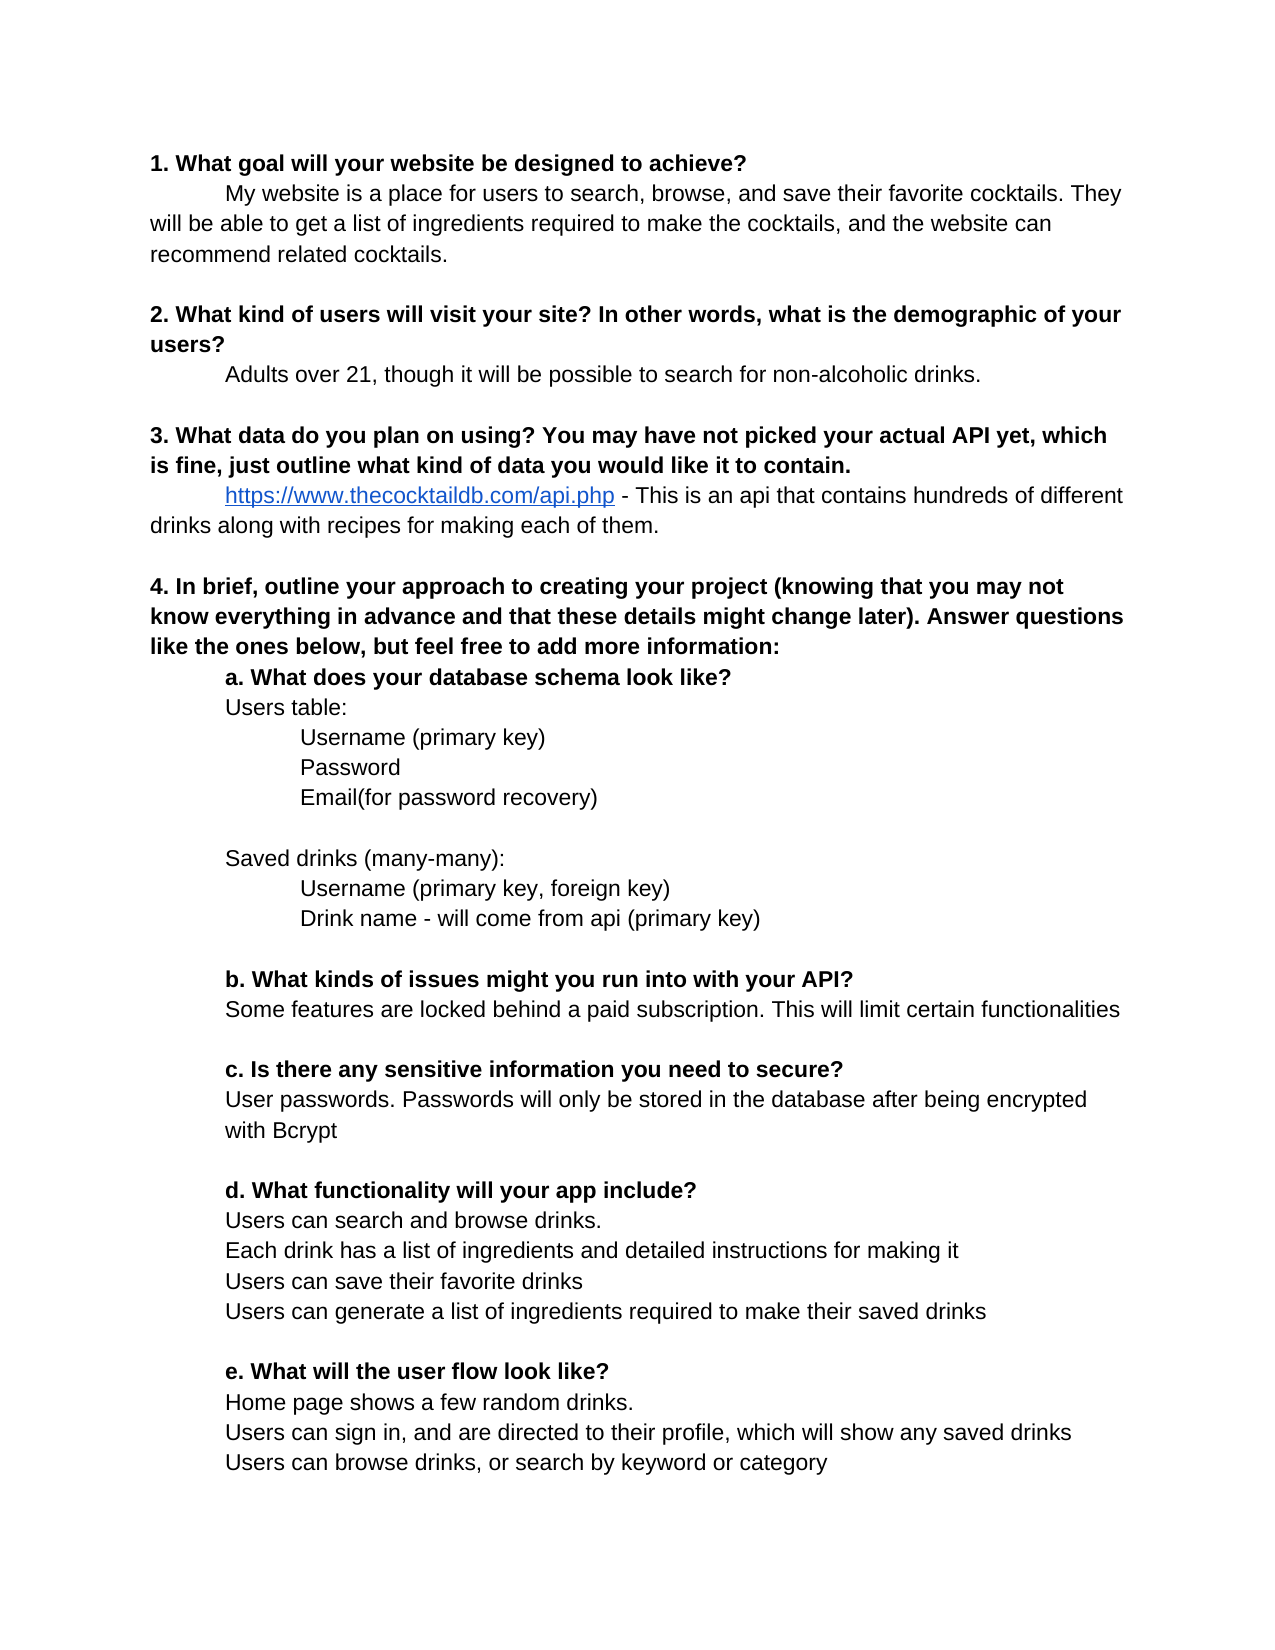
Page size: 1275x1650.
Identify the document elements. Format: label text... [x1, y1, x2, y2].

text My website is a place for users to search, browse, and save their favorite cocktails. They will be able to get a list of ingredients required to make the cocktails, and the website can recommend related cocktails. [150, 180, 1125, 267]
text e. What will the user flow look like? [225, 1358, 1125, 1385]
text Users can generate a list of ingredients required to make their saved drinks [225, 1298, 1125, 1324]
text Username (primary key, foreign key) [150, 875, 1125, 901]
text 4. In brief, outline your approach to creating your project (knowing that you may not know everything in advance and that these details might change later). Answer questions like the ones below, but feel free to add more information: [150, 573, 1125, 660]
text Users can browse drinks, or search by keyword or category [225, 1449, 1125, 1475]
text Password [150, 754, 1125, 781]
text a. What does your database schema look like? [150, 663, 1125, 690]
text c. Is there any sensitive information you need to secure? [225, 1056, 1125, 1083]
text Users table: [150, 694, 1125, 720]
text User passwords. Passwords will only be stored in the database after being encrypted with Bcrypt [225, 1086, 1125, 1143]
text 2. What kind of users will visit your site? In other words, what is the demographic of your users? [150, 301, 1125, 358]
text Each drink has a list of ingredients and detailed instructions for making it [225, 1237, 1125, 1264]
text Some features are locked behind a paid subscription. This will limit certain functionalities [225, 996, 1125, 1022]
text Users can save their favorite drinks [225, 1268, 1125, 1294]
text Drink name - will come from api (primary key) [150, 905, 1125, 932]
text https://www.thecocktaildb.com/api.php - This is an api that contains hundreds of different drinks along with recipes for making each of them. [150, 482, 1125, 539]
text Email(for password recovery) [150, 784, 1125, 811]
text 3. What data do you plan on using? You may have not picked your actual API yet, which is fine, just outline what kind of data you would like it to contain. [150, 422, 1125, 478]
text Adults over 21, though it will be possible to search for non-alcoholic drinks. [150, 361, 1125, 388]
text 1. What goal will your website be designed to achieve? [150, 150, 1125, 176]
text Users can sign in, and are directed to their profile, which will show any saved drinks [225, 1419, 1125, 1445]
text Saved drinks (many-many): [150, 845, 1125, 871]
text b. What kinds of issues might you run into with your API? [225, 966, 1125, 992]
text Users can search and browse drinks. [225, 1207, 1125, 1234]
text d. What functionality will your app include? [225, 1177, 1125, 1203]
text Home page shows a few random drinks. [225, 1388, 1125, 1415]
text Username (primary key) [150, 724, 1125, 750]
